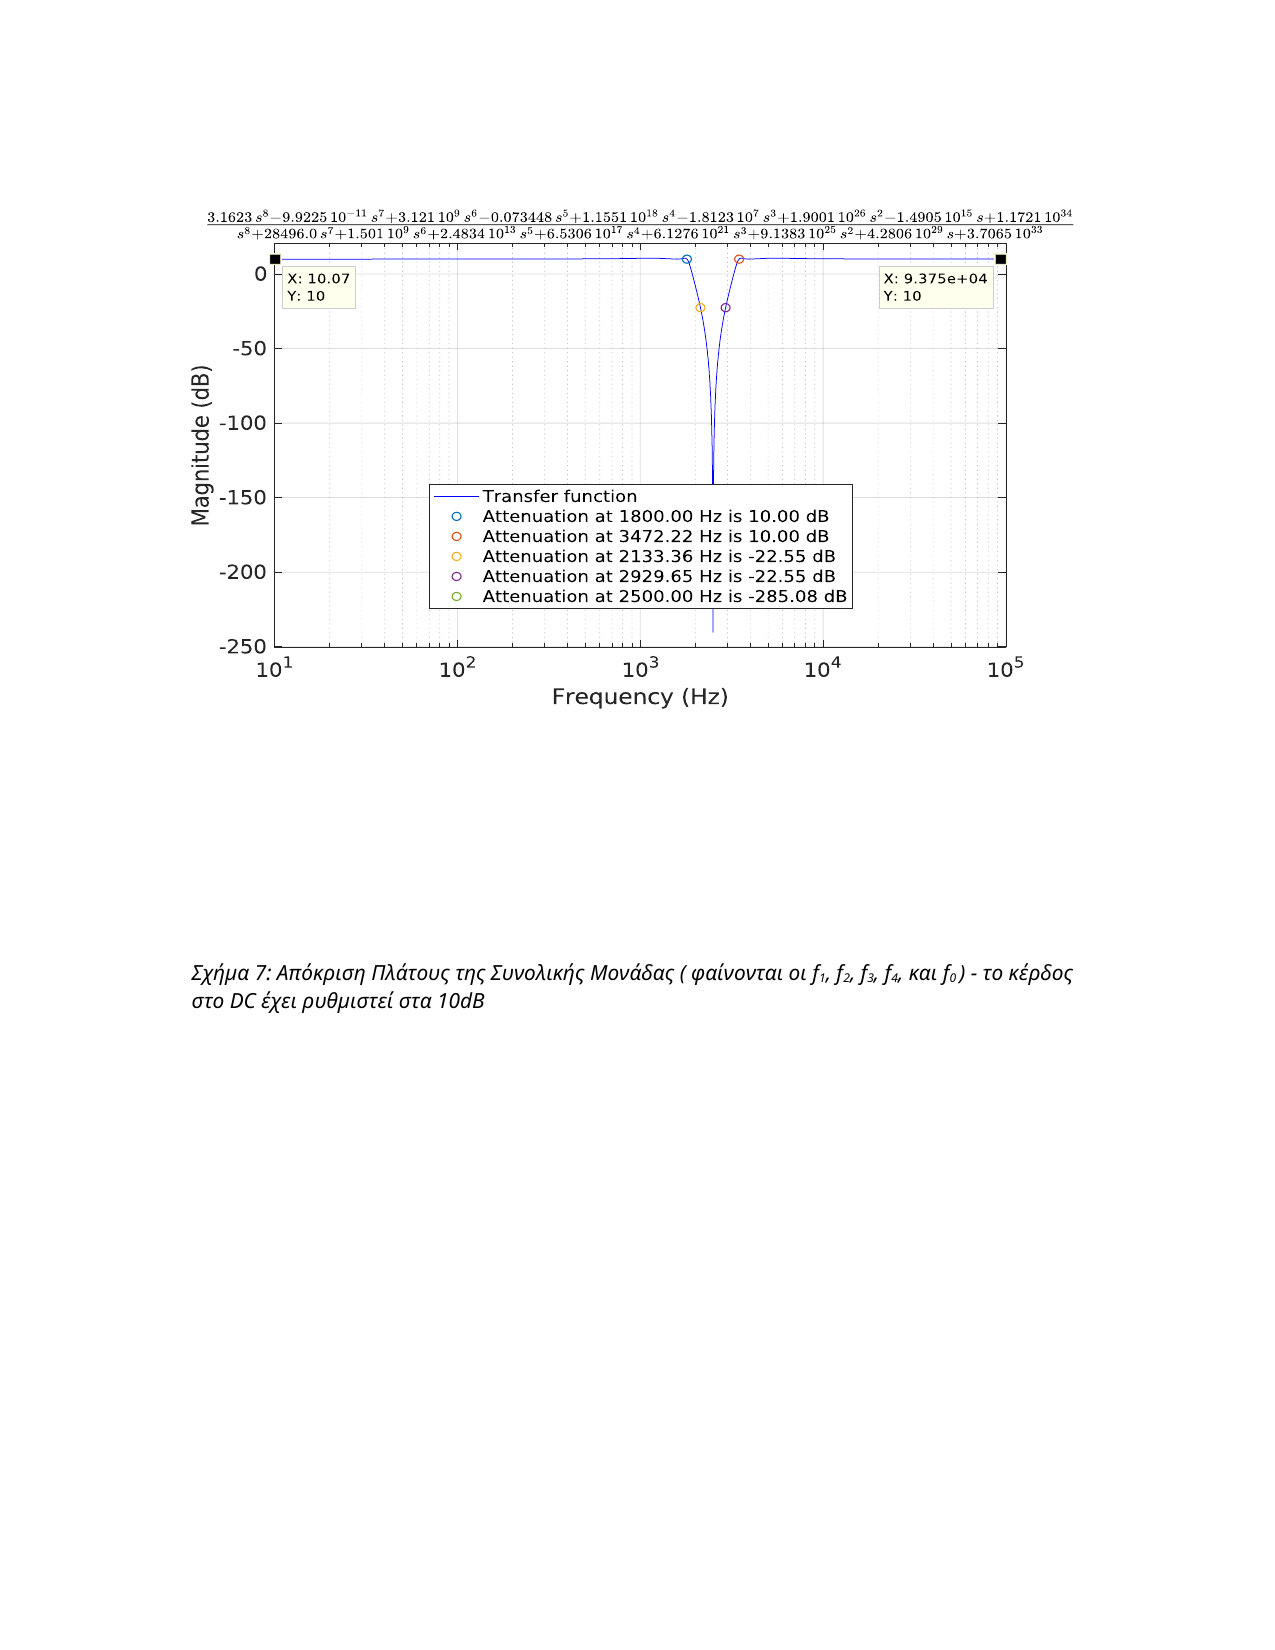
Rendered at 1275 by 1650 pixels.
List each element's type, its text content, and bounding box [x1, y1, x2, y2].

text [191, 162, 1084, 205]
text Σχήμα 7: Απόκριση Πλάτους της Συνολικής Μονάδας ( φαίνονται οι f1, f2, f3, f4, και f0 ) - το κέρδος στο DC έχει ρυθμιστεί στα 10dB [191, 709, 1084, 1014]
